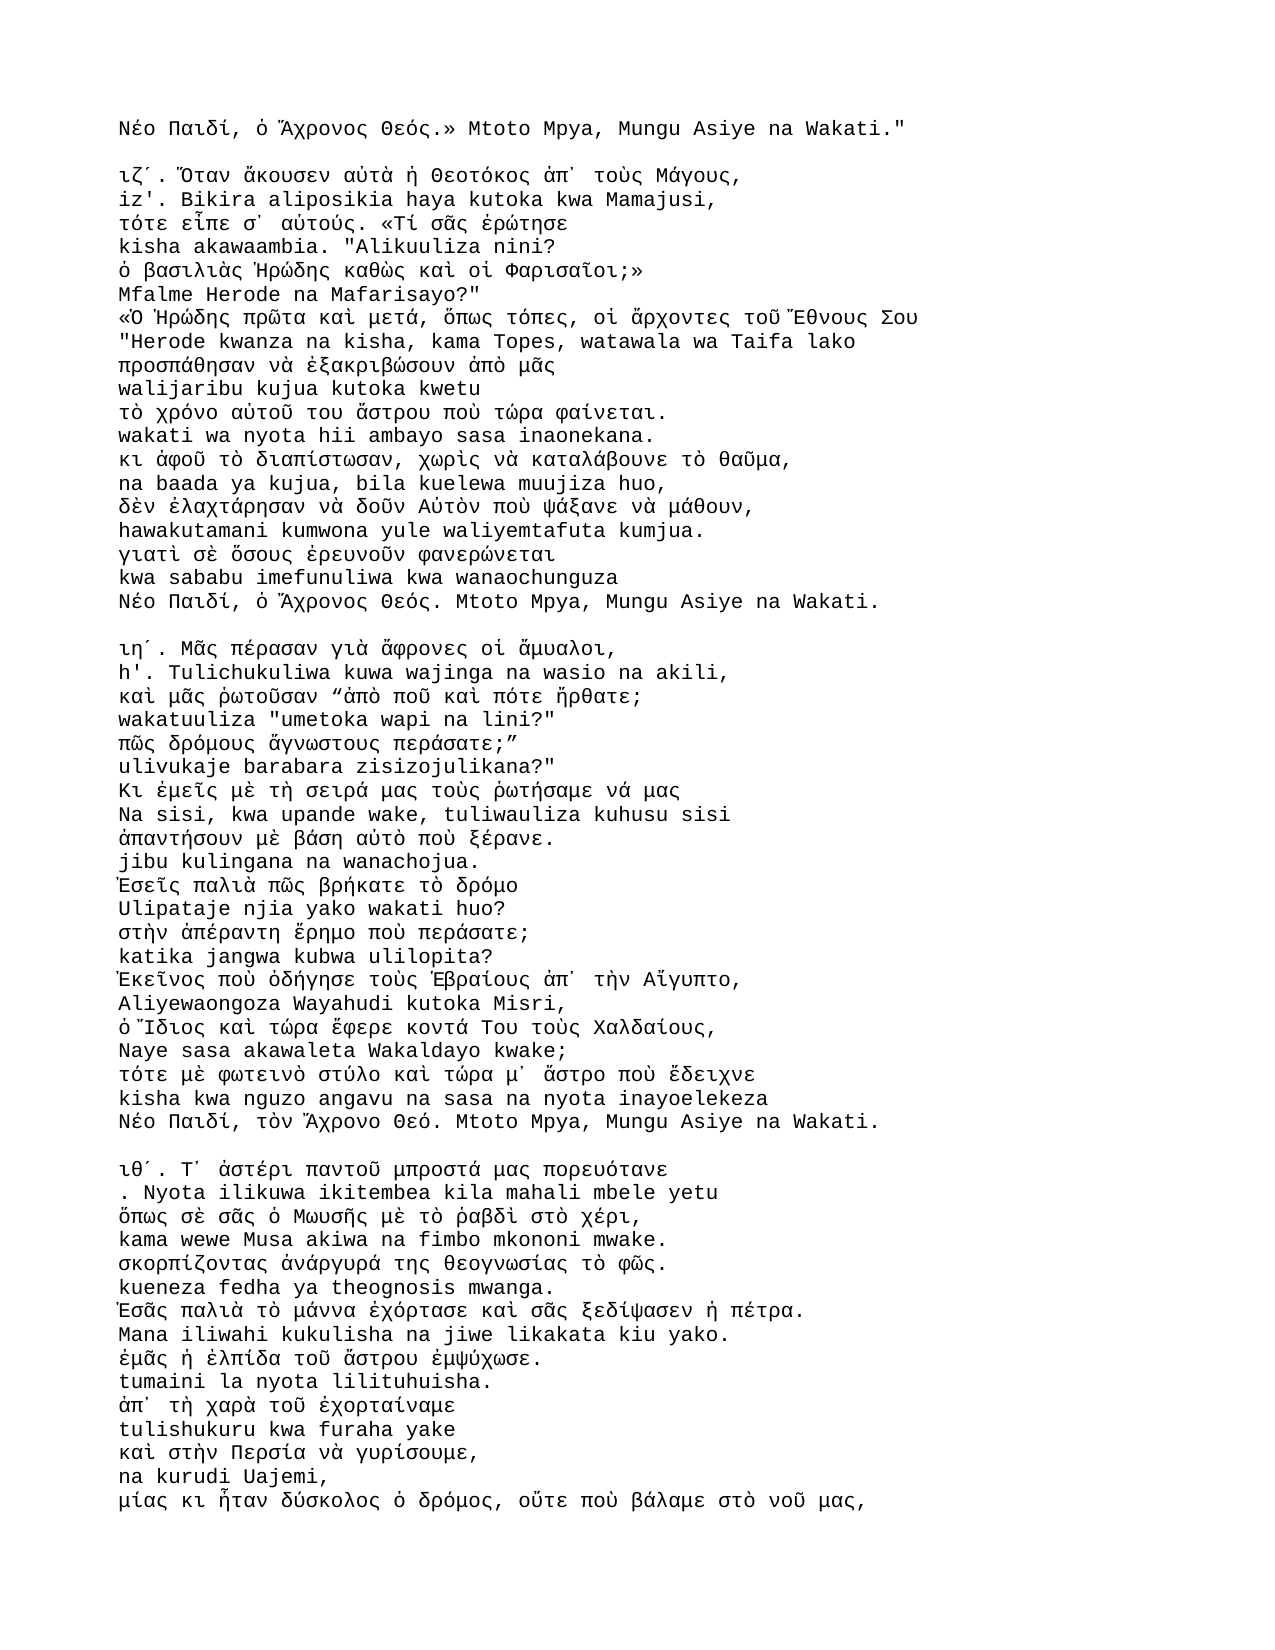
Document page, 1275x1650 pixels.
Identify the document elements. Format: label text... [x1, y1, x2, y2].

text ιζ´. Ὅταν ἄκουσεν αὐτὰ ἡ Θεοτόκος ἀπ᾿ τοὺς Μάγους, iz'. Bikira aliposikia haya kutoka kwa Mamajusi, [118, 165, 1157, 213]
text κι ἀφοῦ τὸ διαπίστωσαν, χωρὶς νὰ καταλάβουνε τὸ θαῦμα, na baada ya kujua, bila kuelewa muujiza huo, [118, 449, 1157, 496]
text ὁ βασιλιὰς Ἡρώδης καθὼς καὶ οἱ Φαρισαῖοι;» Mfalme Herode na Mafarisayo?" [118, 260, 1157, 307]
text τότε εἶπε σ᾿ αὐτούς. «Τί σᾶς ἐρώτησε kisha akawaambia. "Alikuuliza nini? [118, 213, 1157, 260]
text μίας κι ἦταν δύσκολος ὁ δρόμος, οὔτε ποὺ βάλαμε στὸ νοῦ μας, [118, 1489, 1157, 1513]
text Κι ἐμεῖς μὲ τὴ σειρά μας τοὺς ῥωτήσαμε νά μας Na sisi, kwa upande wake, tuliwauliza kuhusu sisi [118, 780, 1157, 827]
text Ἐκεῖνος ποὺ ὁδήγησε τοὺς Ἑβραίους ἀπ᾿ τὴν Αἴγυπτο, Aliyewaongoza Wayahudi kutoka Misri, [118, 969, 1157, 1017]
text τότε μὲ φωτεινὸ στύλο καὶ τώρα μ᾿ ἄστρο ποὺ ἔδειχνε kisha kwa nguzo angavu na sasa na nyota inayoelekeza [118, 1064, 1157, 1111]
text πῶς δρόμους ἄγνωστους περάσατε;” ulivukaje barabara zisizojulikana?" [118, 733, 1157, 780]
text ιη´. Μᾶς πέρασαν γιὰ ἄφρονες οἱ ἄμυαλοι, h'. Tulichukuliwa kuwa wajinga na wasio na akili, [118, 638, 1157, 686]
text στὴν ἀπέραντη ἔρημο ποὺ περάσατε; katika jangwa kubwa ulilopita? [118, 922, 1157, 969]
text Νέο Παιδί, ὁ Ἄχρονος Θεός.» Mtoto Mpya, Mungu Asiye na Wakati." [118, 118, 1157, 142]
text σκορπίζοντας ἀνάργυρά της θεογνωσίας τὸ φῶς. kueneza fedha ya theognosis mwanga. [118, 1253, 1157, 1300]
text ἀπ᾿ τὴ χαρὰ τοῦ ἐχορταίναμε tulishukuru kwa furaha yake [118, 1395, 1157, 1442]
text «Ὁ Ἡρώδης πρῶτα καὶ μετά, ὅπως τόπες, οἱ ἄρχοντες τοῦ Ἔθνους Σου "Herode kwanza na kisha, kama Topes, watawala wa Taifa lako [118, 307, 1157, 354]
text καὶ μᾶς ῥωτοῦσαν “ἀπὸ ποῦ καὶ πότε ἤρθατε; wakatuuliza "umetoka wapi na lini?" [118, 686, 1157, 733]
text Νέο Παιδί, ὁ Ἄχρονος Θεός. Mtoto Mpya, Mungu Asiye na Wakati. [118, 591, 1157, 615]
text ἐμᾶς ἡ ἐλπίδα τοῦ ἄστρου ἐμψύχωσε. tumaini la nyota lilituhuisha. [118, 1348, 1157, 1395]
text ὁ Ἴδιος καὶ τώρα ἔφερε κοντά Του τοὺς Χαλδαίους, Naye sasa akawaleta Wakaldayo kwake; [118, 1017, 1157, 1064]
text δὲν ἐλαχτάρησαν νὰ δοῦν Αὐτὸν ποὺ ψάξανε νὰ μάθουν, hawakutamani kumwona yule waliyemtafuta kumjua. [118, 496, 1157, 544]
text Ἐσᾶς παλιὰ τὸ μάννα ἐχόρτασε καὶ σᾶς ξεδίψασεν ἡ πέτρα. Mana iliwahi kukulisha na jiwe likakata kiu yako. [118, 1300, 1157, 1348]
text Ἐσεῖς παλιὰ πῶς βρήκατε τὸ δρόμο Ulipataje njia yako wakati huo? [118, 875, 1157, 922]
text γιατὶ σὲ ὅσους ἐρευνοῦν φανερώνεται kwa sababu imefunuliwa kwa wanaochunguza [118, 544, 1157, 591]
text Νέο Παιδί, τὸν Ἄχρονο Θεό. Mtoto Mpya, Mungu Asiye na Wakati. [118, 1111, 1157, 1135]
text ὅπως σὲ σᾶς ὁ Μωυσῆς μὲ τὸ ῥαβδὶ στὸ χέρι, kama wewe Musa akiwa na fimbo mkononi mwake. [118, 1206, 1157, 1253]
text ἀπαντήσουν μὲ βάση αὐτὸ ποὺ ξέρανε. jibu kulingana na wanachojua. [118, 827, 1157, 875]
text τὸ χρόνο αὐτοῦ του ἄστρου ποὺ τώρα φαίνεται. wakati wa nyota hii ambayo sasa inaonekana. [118, 402, 1157, 449]
text καὶ στὴν Περσία νὰ γυρίσουμε, na kurudi Uajemi, [118, 1442, 1157, 1489]
text προσπάθησαν νὰ ἐξακριβώσουν ἀπὸ μᾶς walijaribu kujua kutoka kwetu [118, 354, 1157, 402]
text ιθ´. Τ᾿ ἀστέρι παντοῦ μπροστά μας πορευότανε . Nyota ilikuwa ikitembea kila mahali mbele yetu [118, 1158, 1157, 1206]
